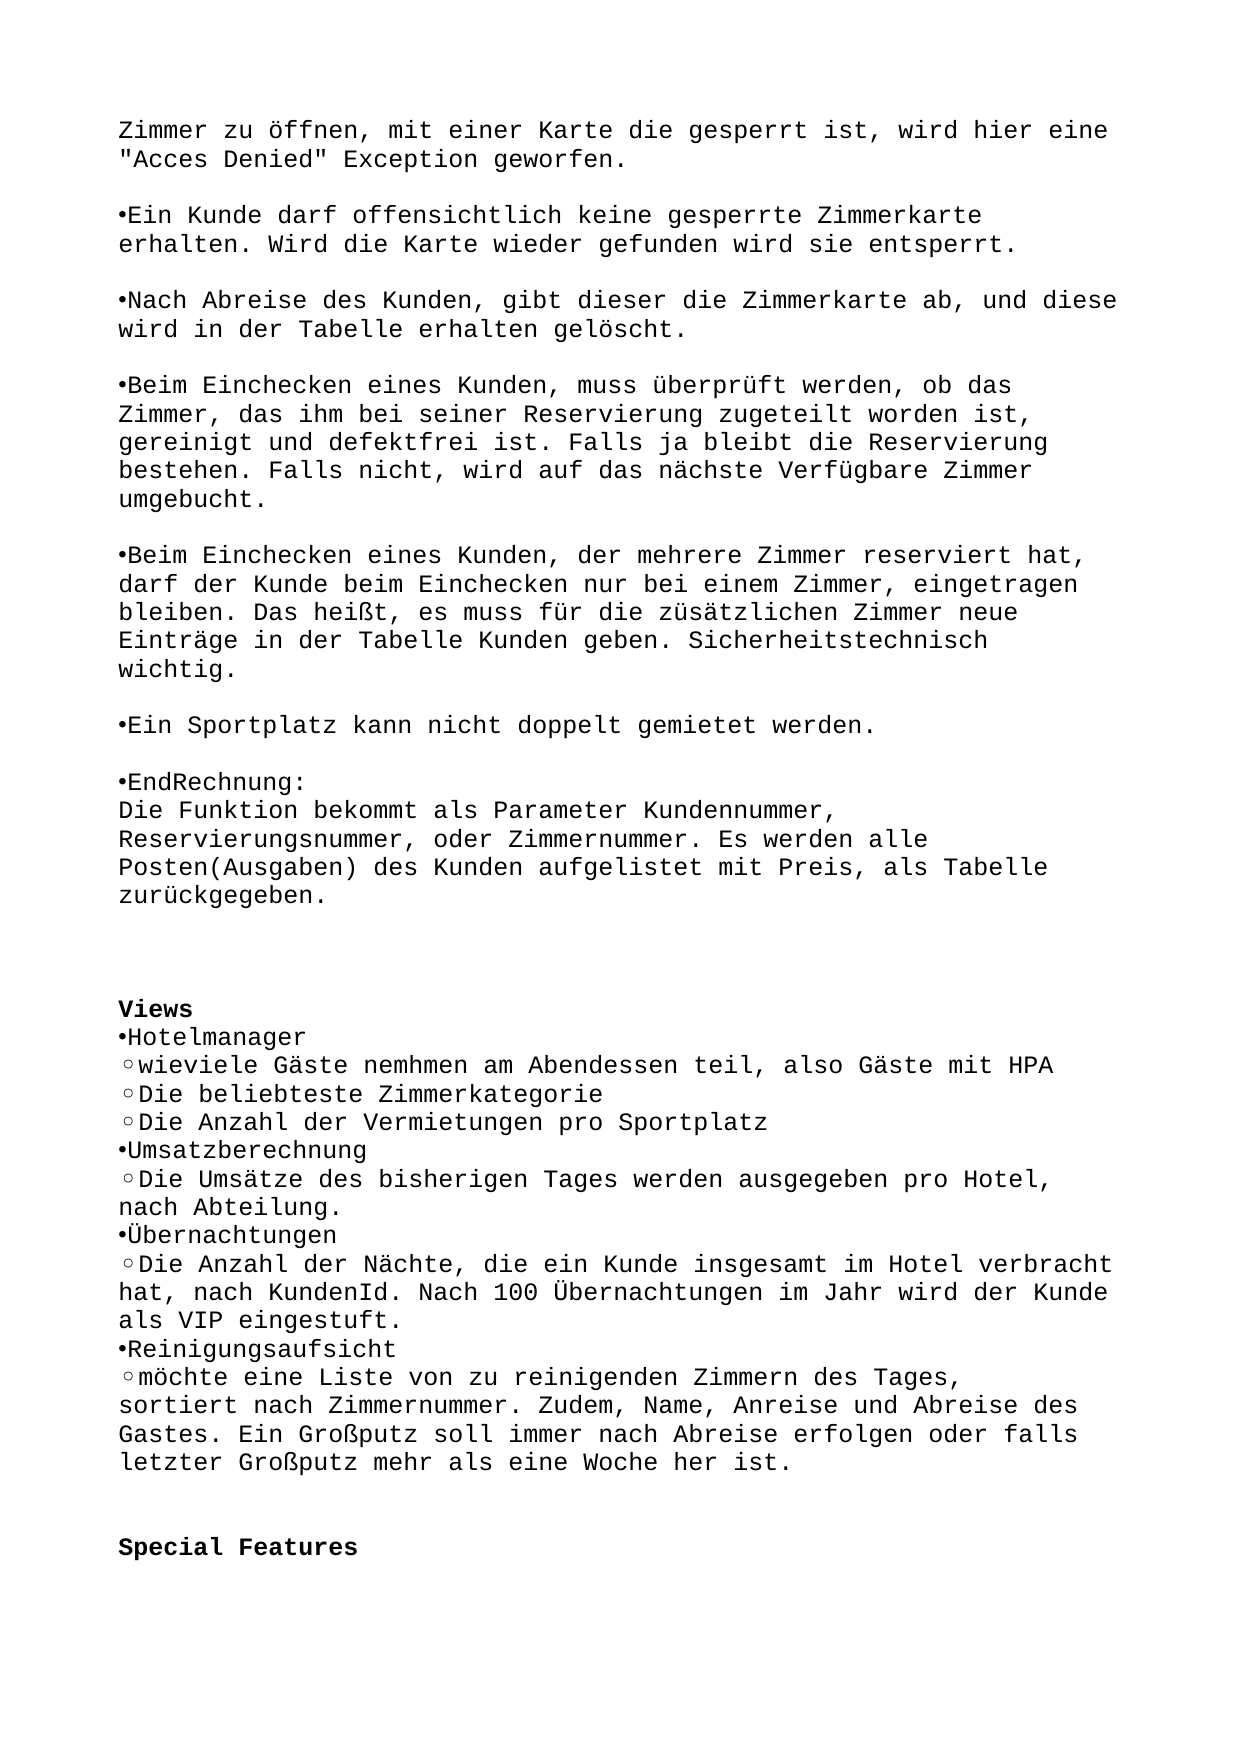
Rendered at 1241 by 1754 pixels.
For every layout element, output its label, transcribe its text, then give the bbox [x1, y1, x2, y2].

list Ein Sportplatz kann nicht doppelt gemietet werden. [118, 713, 1122, 770]
list Übernachtungen [118, 1223, 1122, 1251]
list Umsatzberechnung [118, 1138, 1122, 1166]
list Nach Abreise des Kunden, gibt dieser die Zimmerkarte ab, und diese wird in der Tabelle erhalten gelöscht. [118, 288, 1122, 345]
list Die Anzahl der Nächte, die ein Kunde insgesamt im Hotel verbracht hat, nach KundenId. Nach 100 Übernachtungen im Jahr wird der Kunde als VIP eingestuft. [118, 1251, 1122, 1336]
list Die Umsätze des bisherigen Tages werden ausgegeben pro Hotel, nach Abteilung. [118, 1166, 1122, 1223]
list Zimmer zu öffnen, mit einer Karte die gesperrt ist, wird hier eine "Acces Denied" Exception geworfen. [118, 118, 1122, 203]
list Die beliebteste Zimmerkategorie [118, 1081, 1122, 1110]
list Reinigungsaufsicht [118, 1336, 1122, 1365]
list EndRechnung: Die Funktion bekommt als Parameter Kundennummer, Reservierungsnummer, oder Zimmernummer. Es werden alle Posten(Ausgaben) des Kunden aufgelistet mit Preis, als Tabelle zurückgegeben. [118, 770, 1122, 940]
text Views [118, 996, 1122, 1025]
list Beim Einchecken eines Kunden, muss überprüft werden, ob das Zimmer, das ihm bei seiner Reservierung zugeteilt worden ist, gereinigt und defektfrei ist. Falls ja bleibt die Reservierung bestehen. Falls nicht, wird auf das nächste Verfügbare Zimmer umgebucht. [118, 373, 1122, 515]
list Ein Kunde darf offensichtlich keine gesperrte Zimmerkarte erhalten. Wird die Karte wieder gefunden wird sie entsperrt. [118, 203, 1122, 260]
list Beim Einchecken eines Kunden, der mehrere Zimmer reserviert hat, darf der Kunde beim Einchecken nur bei einem Zimmer, eingetragen bleiben. Das heißt, es muss für die züsätzlichen Zimmer neue Einträge in der Tabelle Kunden geben. Sicherheitstechnisch wichtig. [118, 543, 1122, 685]
list wieviele Gäste nemhmen am Abendessen teil, also Gäste mit HPA [118, 1053, 1122, 1081]
text Special Features [118, 1535, 1122, 1563]
list Die Anzahl der Vermietungen pro Sportplatz [118, 1110, 1122, 1138]
list Hotelmanager [118, 1025, 1122, 1053]
list möchte eine Liste von zu reinigenden Zimmern des Tages, sortiert nach Zimmernummer. Zudem, Name, Anreise und Abreise des Gastes. Ein Großputz soll immer nach Abreise erfolgen oder falls letzter Großputz mehr als eine Woche her ist. [118, 1365, 1122, 1506]
